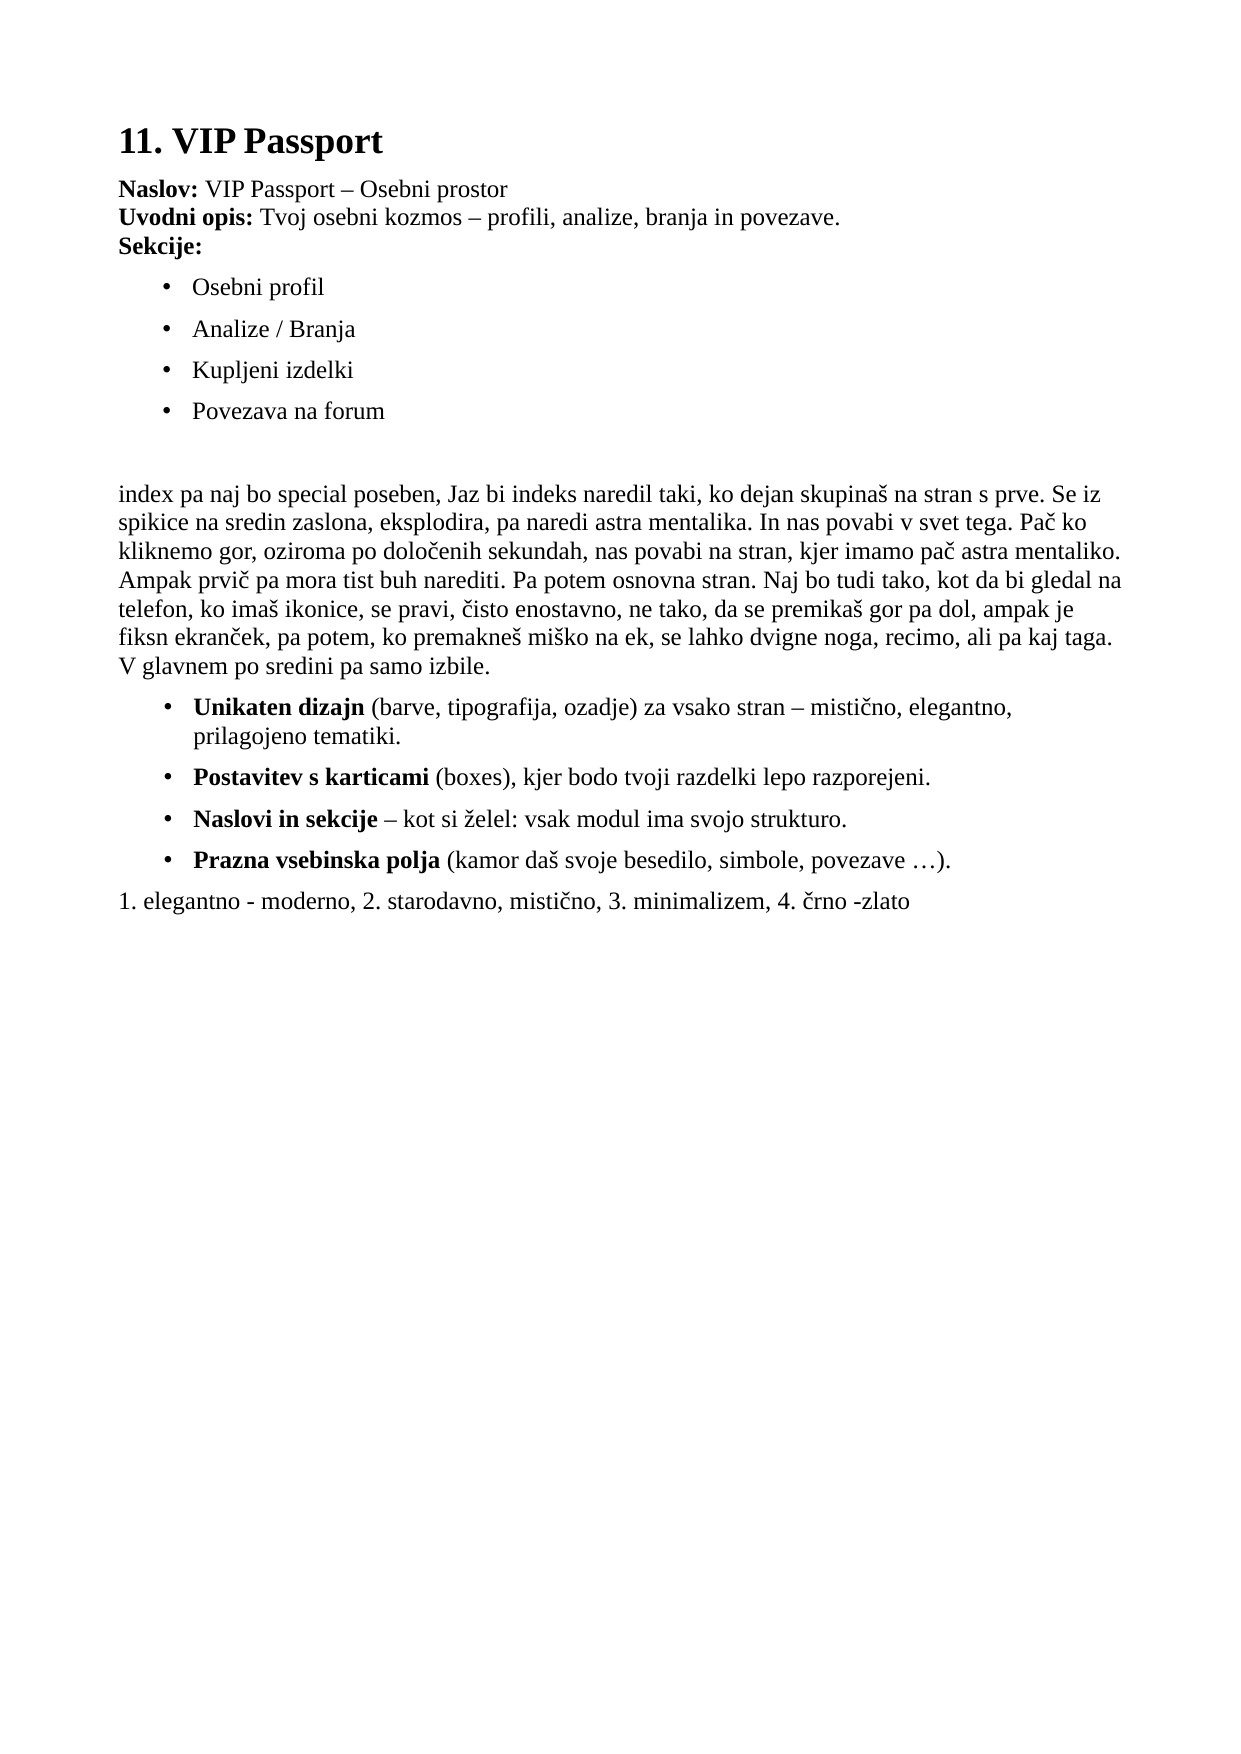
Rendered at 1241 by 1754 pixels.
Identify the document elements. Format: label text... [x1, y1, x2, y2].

list Postavitev s karticami (boxes), kjer bodo tvoji razdelki lepo razporejeni. [164, 762, 1122, 791]
list Kupljeni izdelki [162, 355, 1122, 384]
list Povezava na forum [162, 396, 1122, 425]
list Prazna vsebinska polja (kamor daš svoje besedilo, simbole, povezave …). [164, 845, 1122, 874]
list Osebni profil [162, 272, 1122, 301]
text Naslov: VIP Passport – Osebni prostor Uvodni opis: Tvoj osebni kozmos – profili, analize, branja in povezave. Sekcije: [118, 174, 1122, 260]
text 1. elegantno - moderno, 2. starodavno, mistično, 3. minimalizem, 4. črno -zlato [118, 886, 1122, 915]
list Naslovi in sekcije – kot si želel: vsak modul ima svojo strukturo. [164, 804, 1122, 832]
list Unikaten dizajn (barve, tipografija, ozadje) za vsako stran – mistično, elegantno, prilagojeno tematiki. [164, 692, 1122, 750]
list Analize / Branja [162, 314, 1122, 342]
subtitle 11. VIP Passport [118, 118, 1122, 161]
text index pa naj bo special poseben, Jaz bi indeks naredil taki, ko dejan skupinaš na stran s prve. Se iz spikice na sredin zaslona, eksplodira, pa naredi astra mentalika. In nas povabi v svet tega. Pač ko kliknemo gor, oziroma po določenih sekundah, nas povabi na stran, kjer imamo pač astra mentaliko. Ampak prvič pa mora tist buh narediti. Pa potem osnovna stran. Naj bo tudi tako, kot da bi gledal na telefon, ko imaš ikonice, se pravi, čisto enostavno, ne tako, da se premikaš gor pa dol, ampak je fiksn ekranček, pa potem, ko premakneš miško na ek, se lahko dvigne noga, recimo, ali pa kaj taga. V glavnem po sredini pa samo izbile. [118, 479, 1122, 680]
